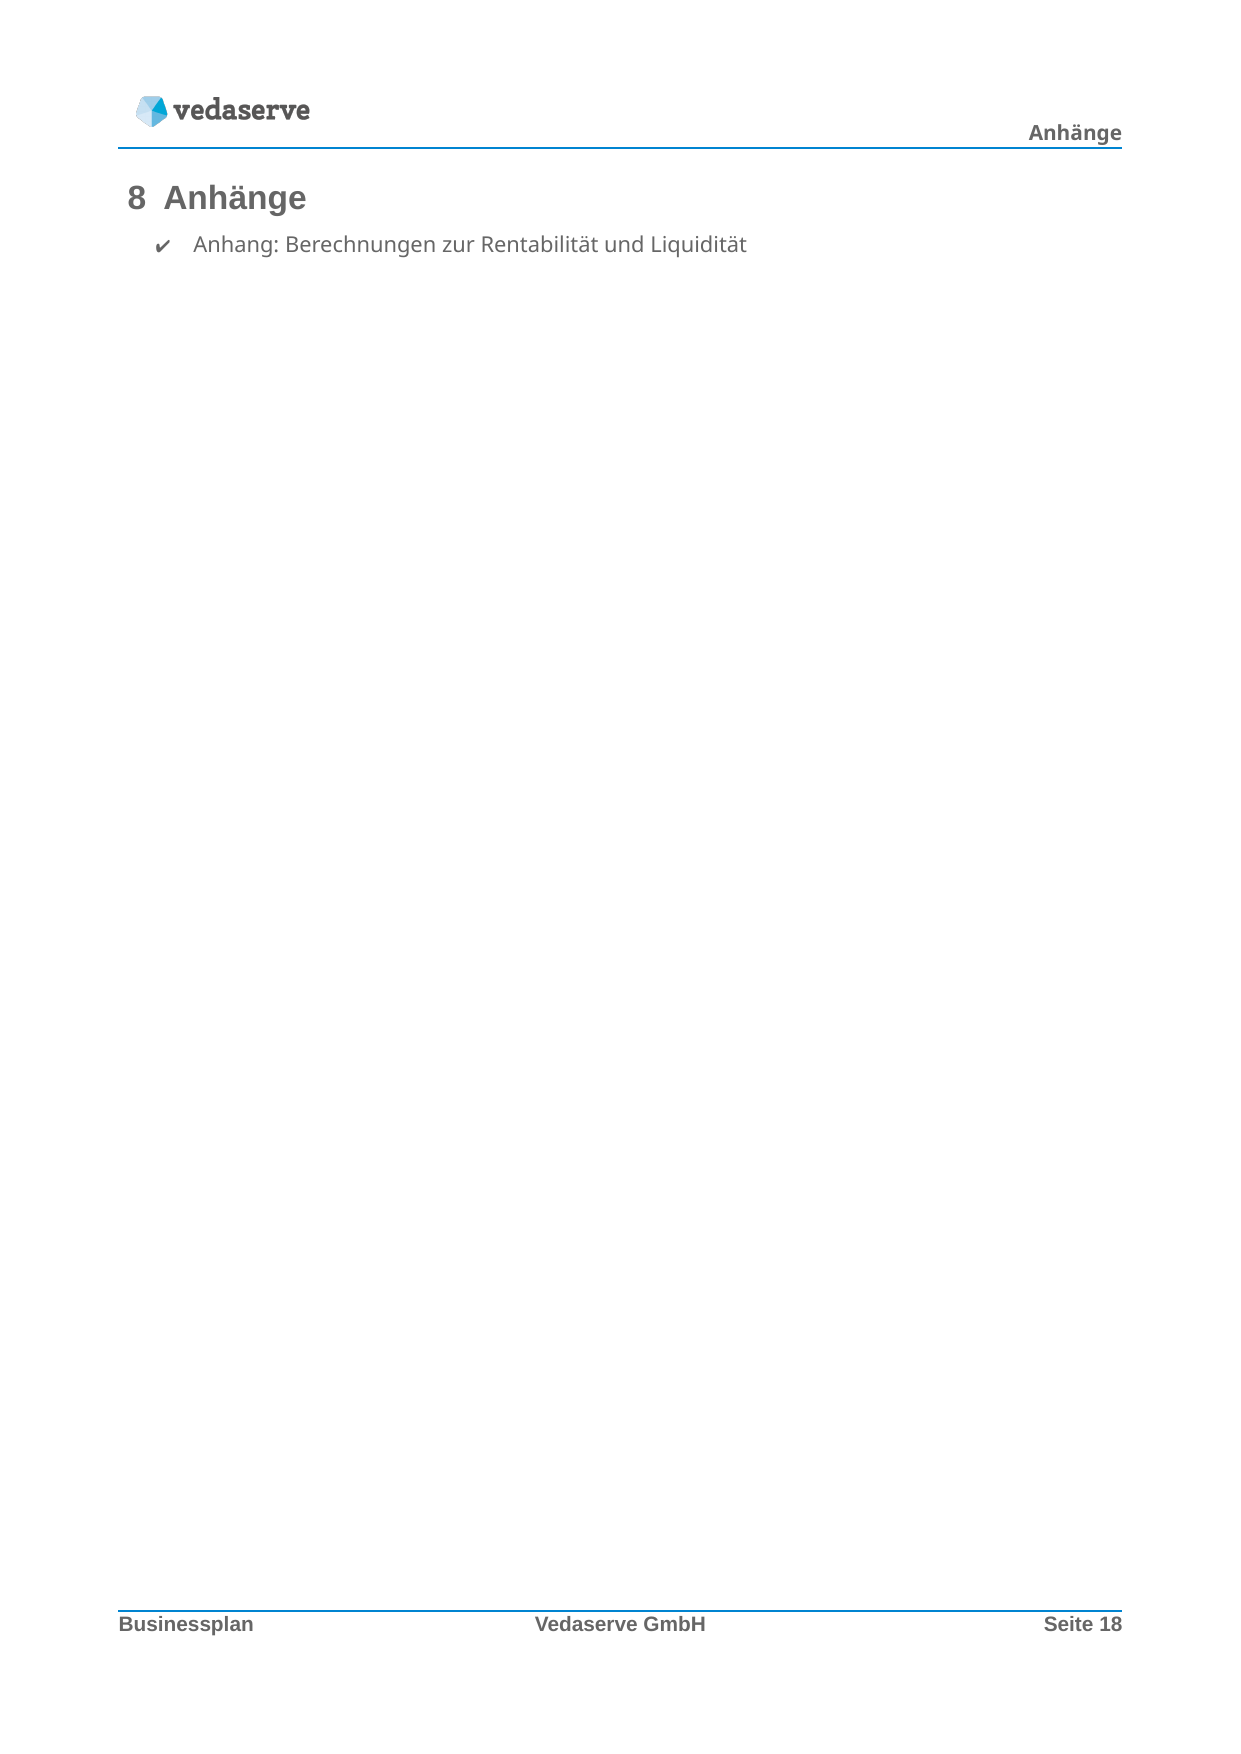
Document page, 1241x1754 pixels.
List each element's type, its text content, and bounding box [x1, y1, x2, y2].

picture [119, 67, 327, 157]
subtitle Anhänge [118, 178, 1122, 217]
list Anhang: Berechnungen zur Rentabilität und Liquidität [156, 229, 1122, 259]
